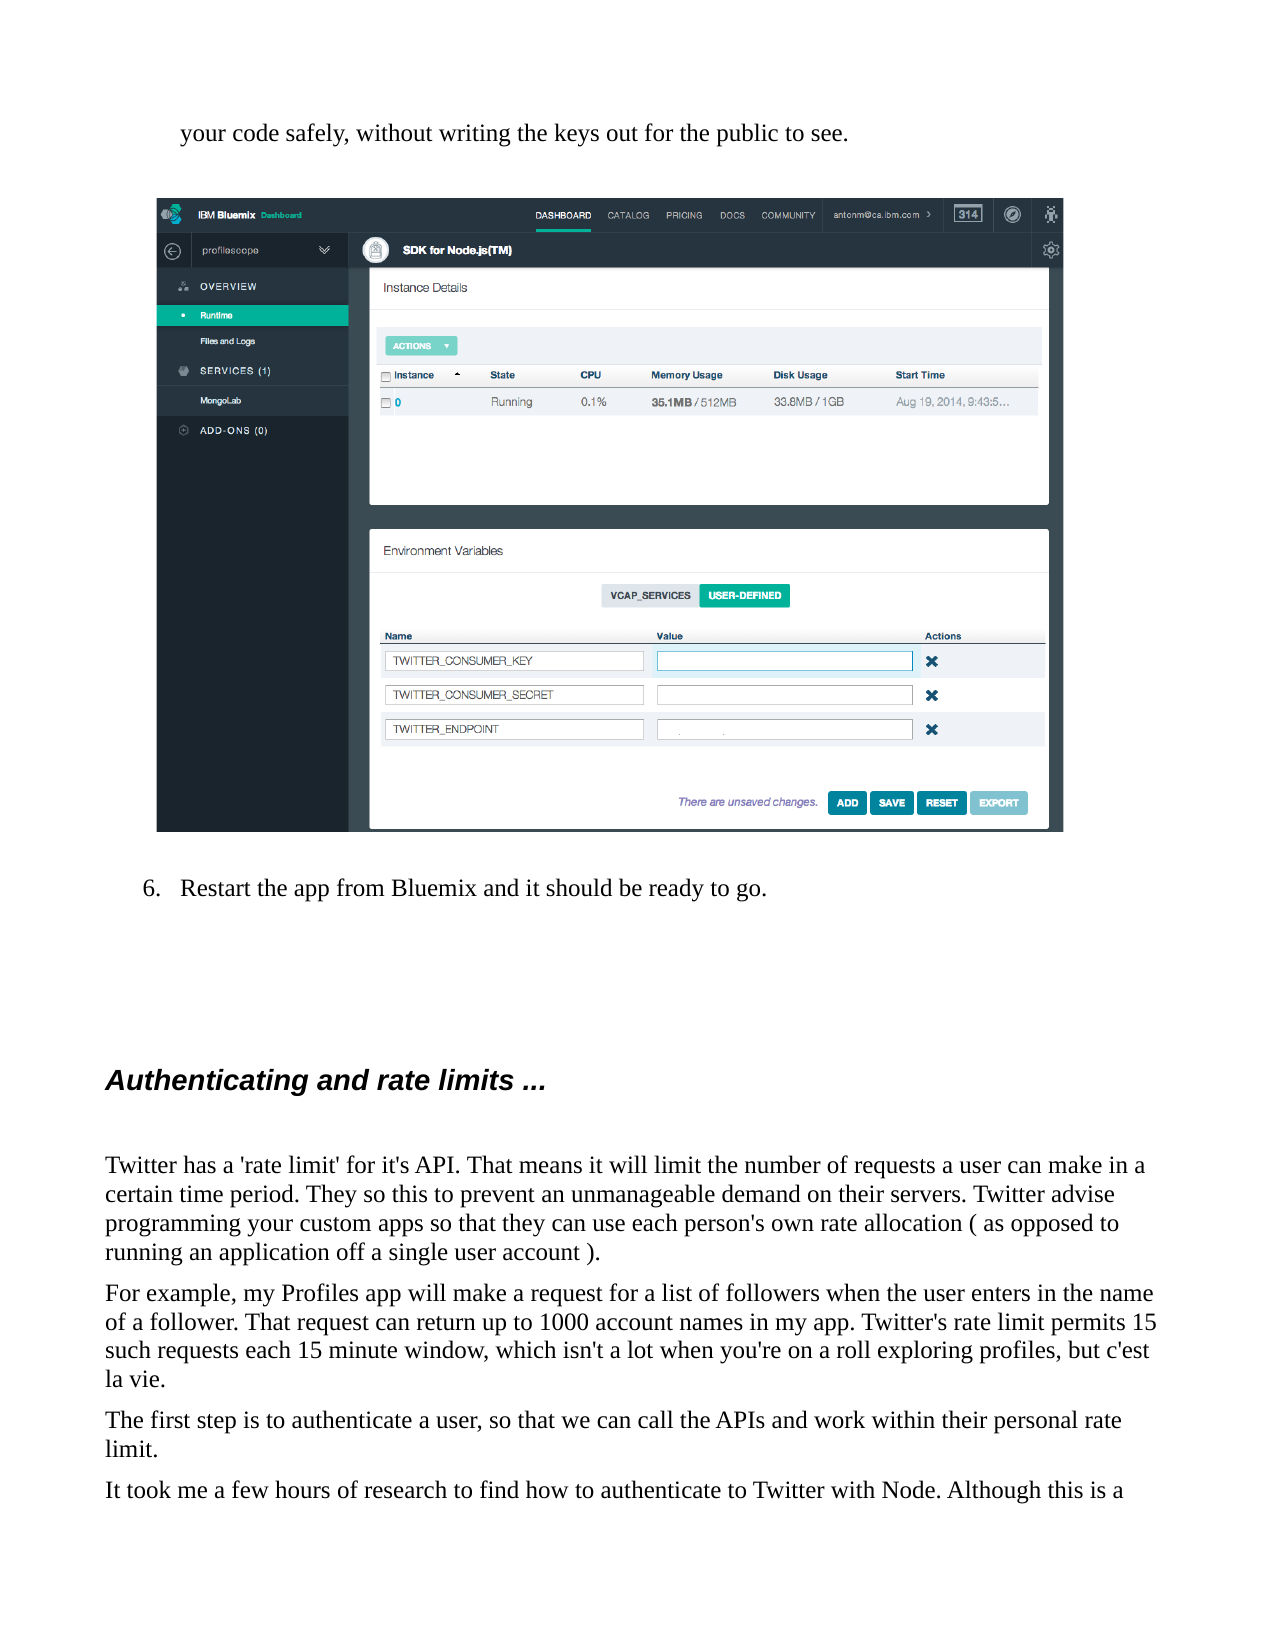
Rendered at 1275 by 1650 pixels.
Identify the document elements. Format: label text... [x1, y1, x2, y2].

text Twitter has a 'rate limit' for it's API. That means it will limit the number of requests a user can make in a certain time period. They so this to prevent an unmanageable demand on their servers. Twitter advise programming your custom apps so that they can use each person's own rate allocation ( as opposed to running an application off a single user account ). [105, 1150, 1170, 1265]
picture [156, 198, 1064, 832]
list Restart the app from Bluemix and it should be ready to go. [142, 873, 1170, 902]
text The first step is to authenticate a user, so that we can call the APIs and work within their personal rate limit. [105, 1405, 1170, 1463]
text It took me a few hours of research to find how to authenticate to Twitter with Node. Although this is a [105, 1475, 1170, 1504]
text For example, my Profiles app will make a request for a list of followers when the user enters in the name of a follower. That request can return up to 1000 account names in my app. Twitter's rate limit permits 15 such requests each 15 minute window, which isn't a lot when you're on a roll exploring profiles, but c'est la vie. [105, 1278, 1170, 1393]
subtitle Authenticating and rate limits ... [105, 1063, 1170, 1097]
list your code safely, without writing the keys out for the public to see. [142, 118, 1170, 147]
